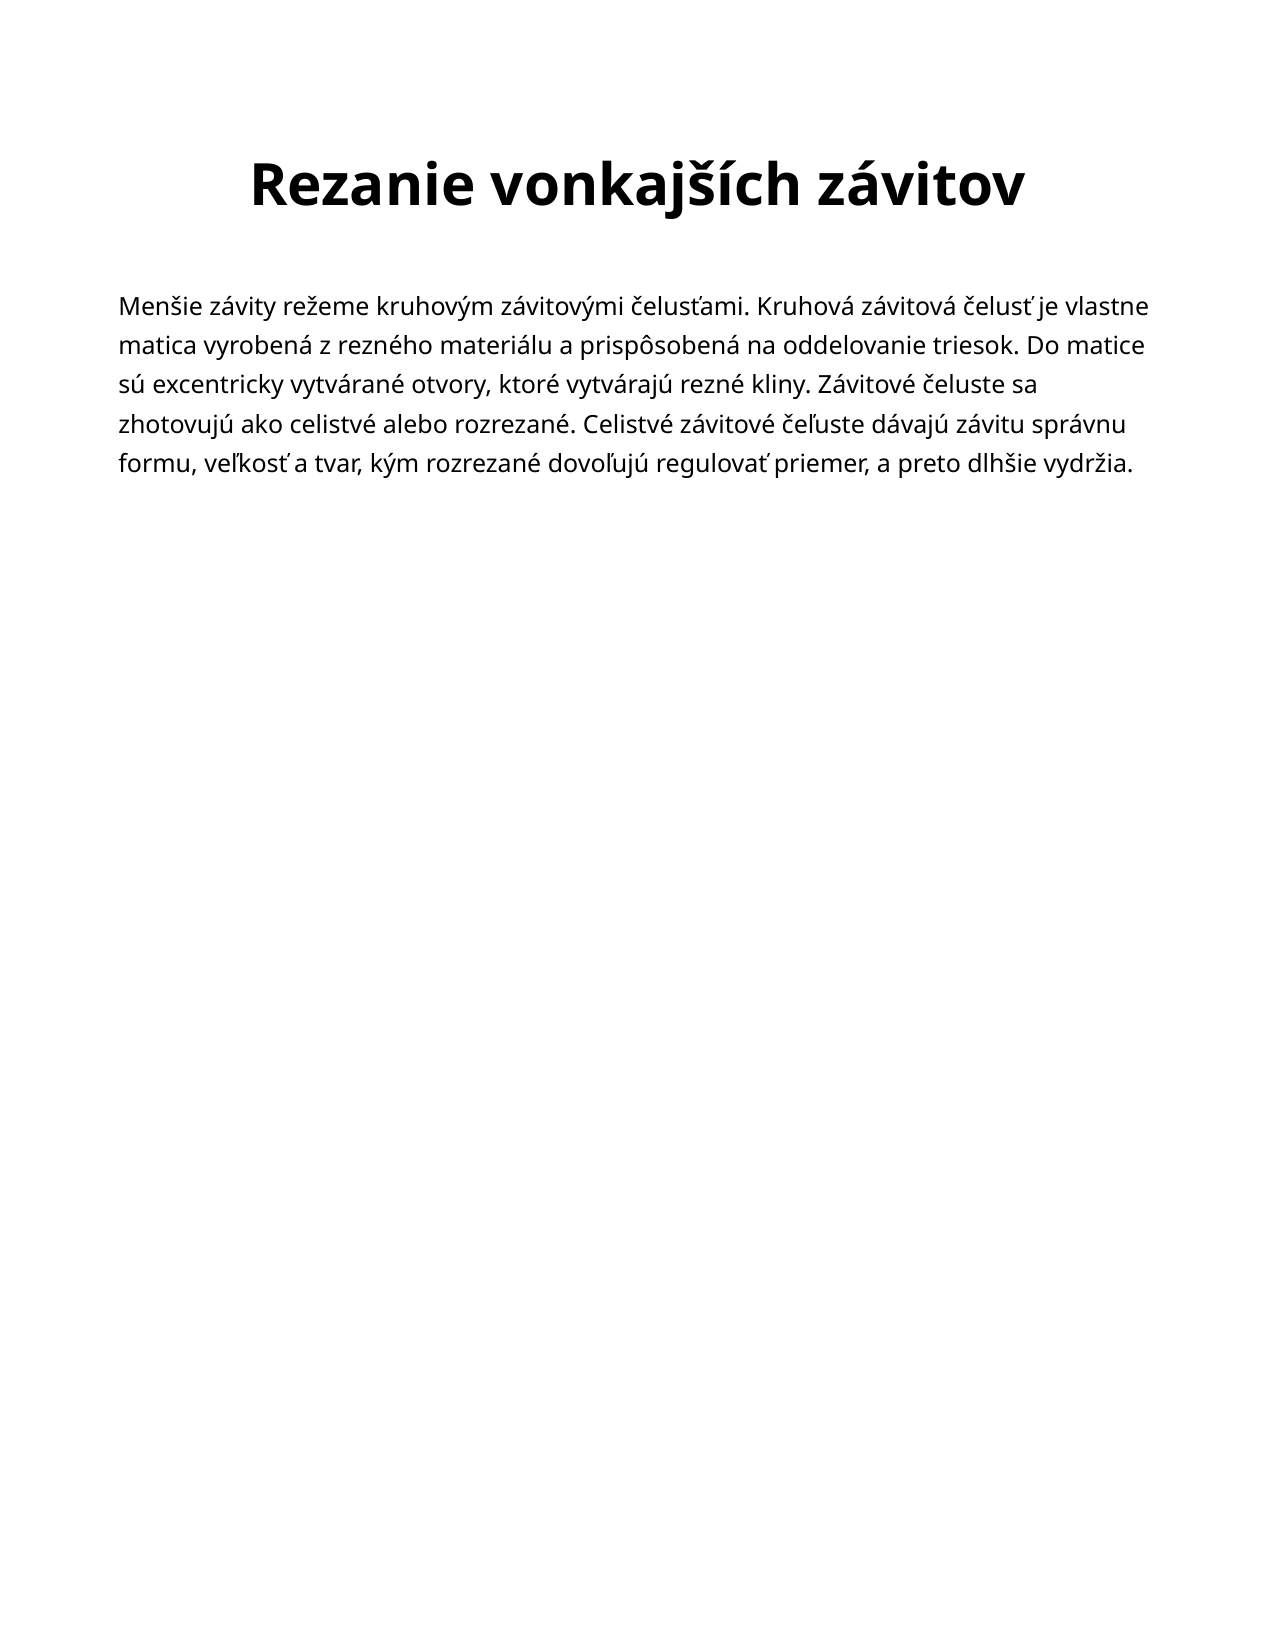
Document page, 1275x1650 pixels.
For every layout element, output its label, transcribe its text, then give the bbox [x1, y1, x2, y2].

title Rezanie vonkajších závitov [118, 143, 1157, 223]
text Menšie závity režeme kruhovým závitovými čelusťami. Kruhová závitová čelusť je vlastne matica vyrobená z rezného materiálu a prispôsobená na oddelovanie triesok. Do matice sú excentricky vytvárané otvory, ktoré vytvárajú rezné kliny. Závitové čeluste sa zhotovujú ako celistvé alebo rozrezané. Celistvé závitové čeľuste dávajú závitu správnu formu, veľkosť a tvar, kým rozrezané dovoľujú regulovať priemer, a preto dlhšie vydržia. [118, 289, 1157, 479]
